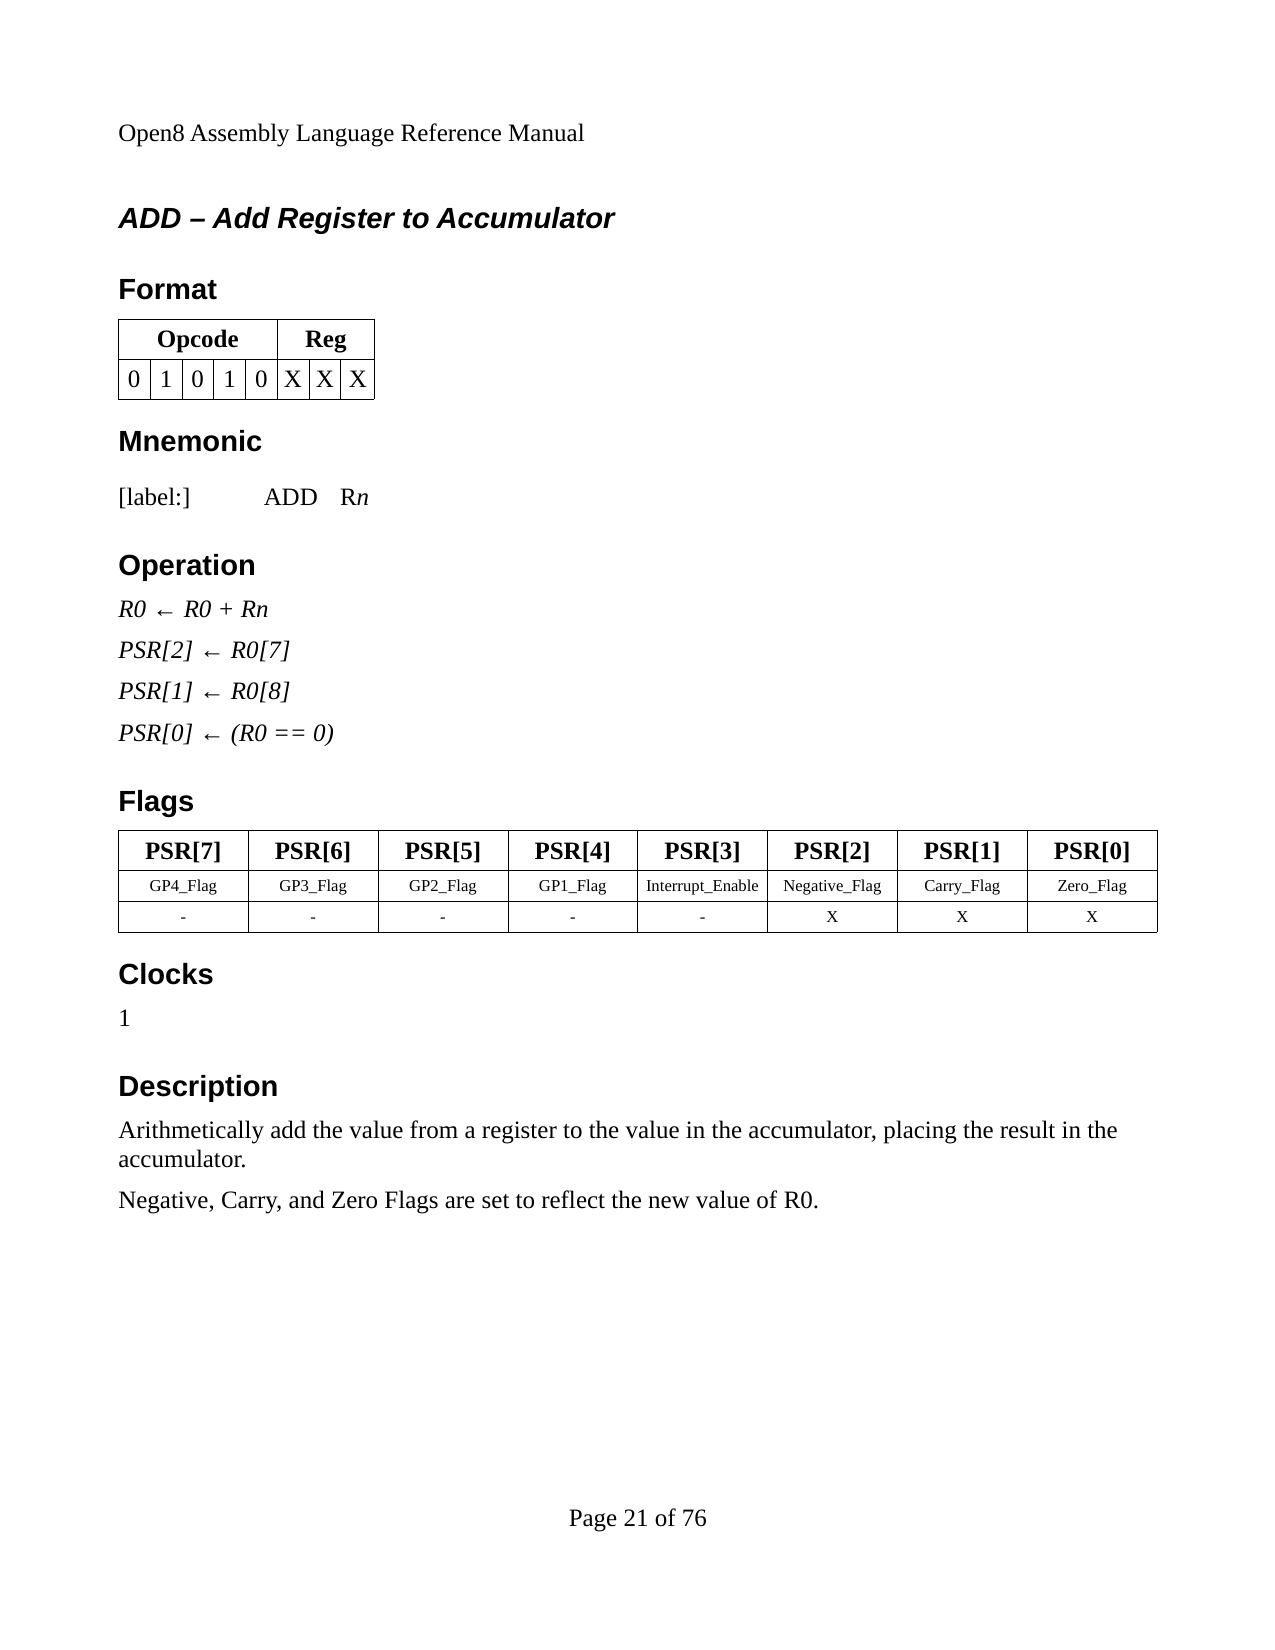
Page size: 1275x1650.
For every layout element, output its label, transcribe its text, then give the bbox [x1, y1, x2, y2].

text Arithmetically add the value from a register to the value in the accumulator, placing the result in the accumulator. [118, 1115, 1157, 1173]
table_header Opcode [119, 320, 277, 359]
table_cell 1 [214, 360, 245, 399]
subtitle Format [118, 272, 1157, 306]
table_cell Interrupt_Enable [638, 871, 767, 901]
text PSR[2] ← R0[7] [118, 635, 1157, 664]
text PSR[0] ← (R0 == 0) [118, 718, 1157, 746]
table_cell GP1_Flag [509, 871, 637, 901]
table_header PSR[2] [768, 831, 897, 870]
table_cell GP3_Flag [249, 871, 378, 901]
table_header PSR[4] [509, 831, 637, 870]
subtitle Clocks [118, 957, 1157, 990]
subtitle Operation [118, 548, 1157, 581]
table_cell Zero_Flag [1028, 871, 1157, 901]
subtitle ADD – Add Register to Accumulator [118, 201, 1157, 235]
text R0 ← R0 + Rn [118, 594, 1157, 623]
table_cell 0 [183, 360, 213, 399]
table_header PSR[6] [249, 831, 378, 870]
table_header PSR[5] [379, 831, 508, 870]
table_cell Carry_Flag [898, 871, 1027, 901]
table_cell Negative_Flag [768, 871, 897, 901]
table_cell X [1028, 902, 1157, 932]
text [label:] ADD Rn [118, 482, 1157, 511]
table_cell 0 [119, 360, 150, 399]
table_cell - [638, 902, 767, 932]
table_cell X [278, 360, 309, 399]
text PSR[1] ← R0[8] [118, 676, 1157, 705]
table_cell X [768, 902, 897, 932]
table_cell X [341, 360, 374, 399]
table_header PSR[3] [638, 831, 767, 870]
table_header PSR[7] [119, 831, 248, 870]
table_header PSR[1] [898, 831, 1027, 870]
table_cell - [379, 902, 508, 932]
subtitle Flags [118, 784, 1157, 817]
subtitle Mnemonic [118, 424, 1157, 458]
table_cell - [119, 902, 248, 932]
subtitle Description [118, 1069, 1157, 1103]
text Negative, Carry, and Zero Flags are set to reflect the new value of R0. [118, 1185, 1157, 1214]
table_header Reg [278, 320, 374, 359]
table_cell 1 [151, 360, 182, 399]
table_cell - [509, 902, 637, 932]
table_cell 0 [246, 360, 277, 399]
text 1 [118, 1003, 1157, 1032]
table_cell GP4_Flag [119, 871, 248, 901]
table_cell GP2_Flag [379, 871, 508, 901]
table_header PSR[0] [1028, 831, 1157, 870]
table_cell X [898, 902, 1027, 932]
table_cell - [249, 902, 378, 932]
table_cell X [310, 360, 340, 399]
